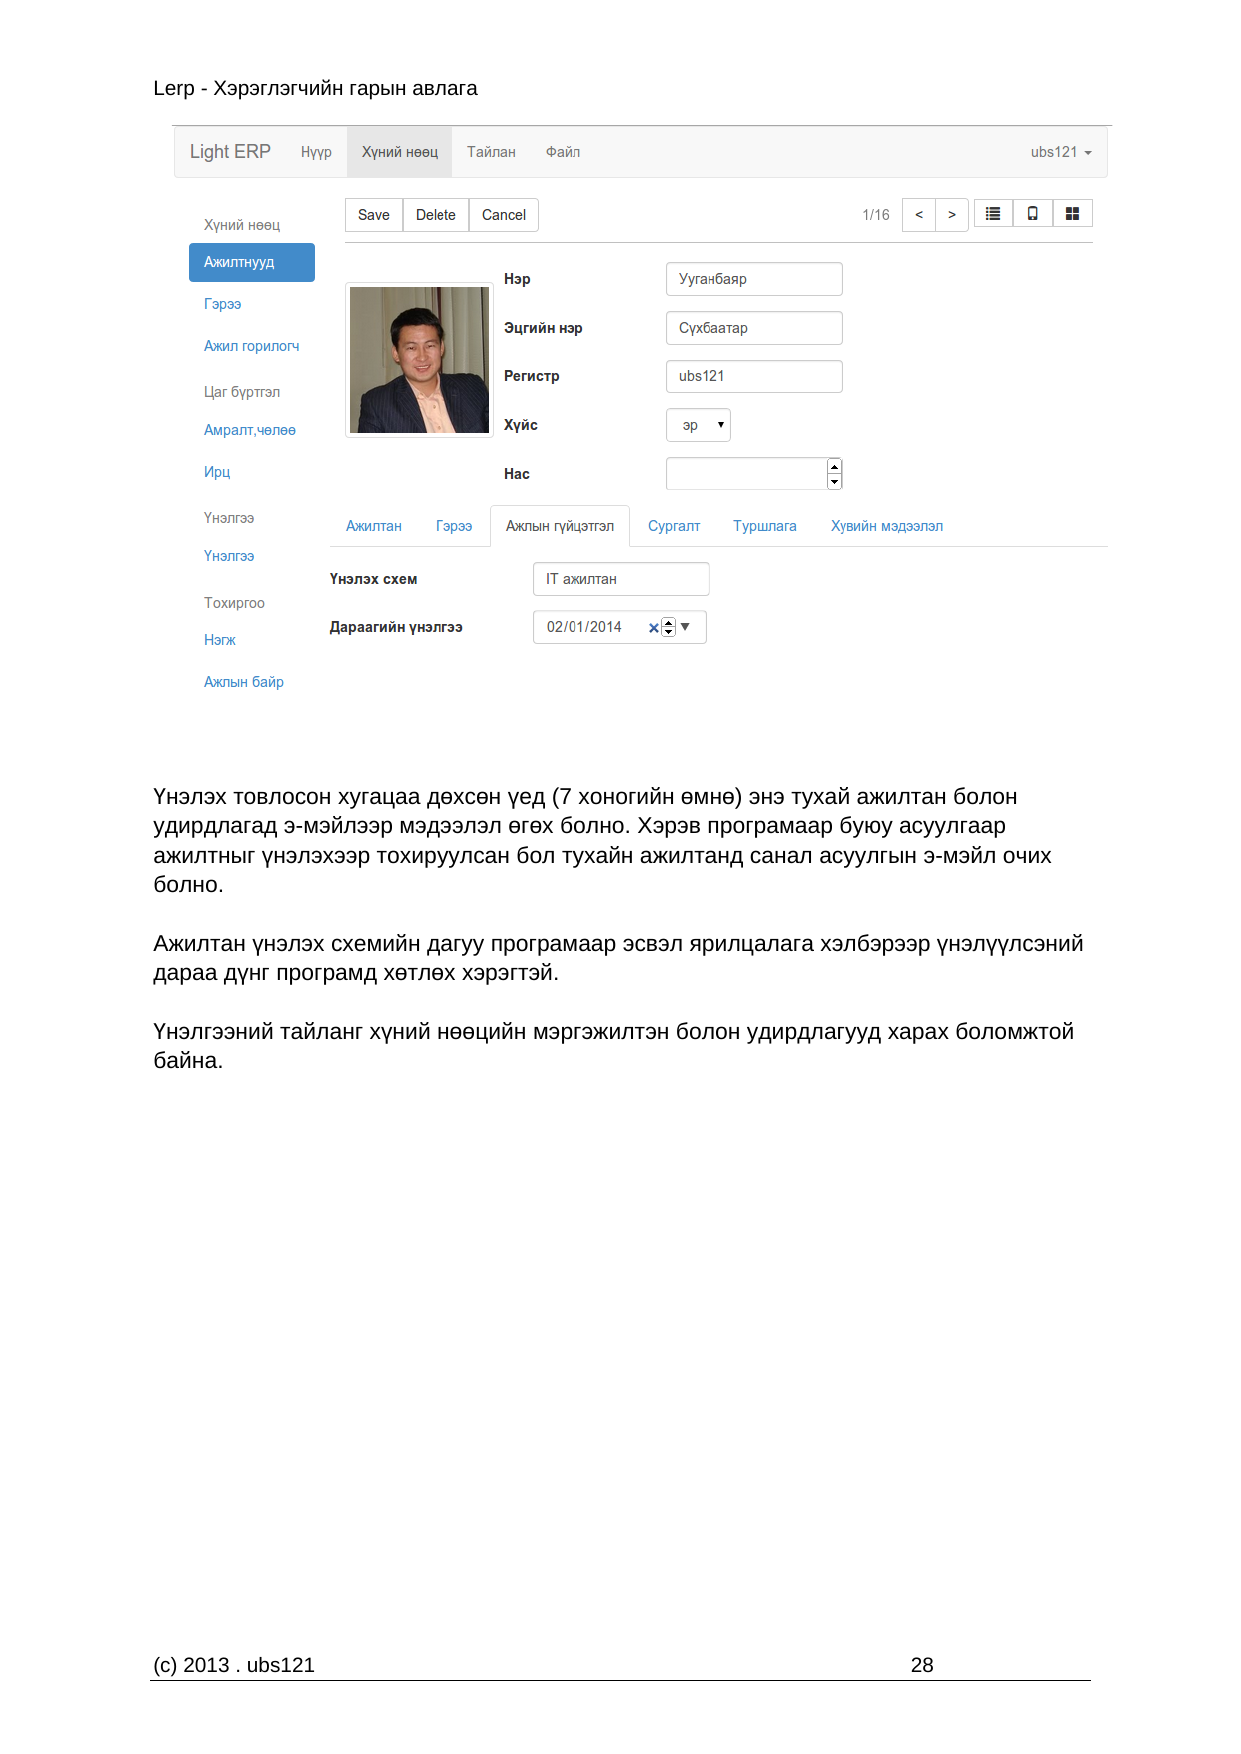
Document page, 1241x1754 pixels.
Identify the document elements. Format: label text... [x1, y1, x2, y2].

text Ажилтан үнэлэх схемийн дагуу програмаар эсвэл ярилцалага хэлбэрээр үнэлүүлсэний дараа дүнг програмд хөтлөх хэрэгтэй. [153, 931, 1087, 986]
text Үнэлэх товлосон хугацаа дөхсөн үед (7 хоногийн өмнө) энэ тухай ажилтан болон удирдлагад э-мэйлээр мэдээлэл өгөх болно. Хэрэв програмаар буюу асуулгаар ажилтныг үнэлэхээр тохируулсан бол тухайн ажилтанд санал асуулгын э-мэйл очих болно. [153, 784, 1087, 897]
picture [171, 125, 1113, 732]
text Үнэлгээний тайланг хүний нөөцийн мэргэжилтэн болон удирдлагууд харах боломжтой байна. [153, 1019, 1087, 1074]
